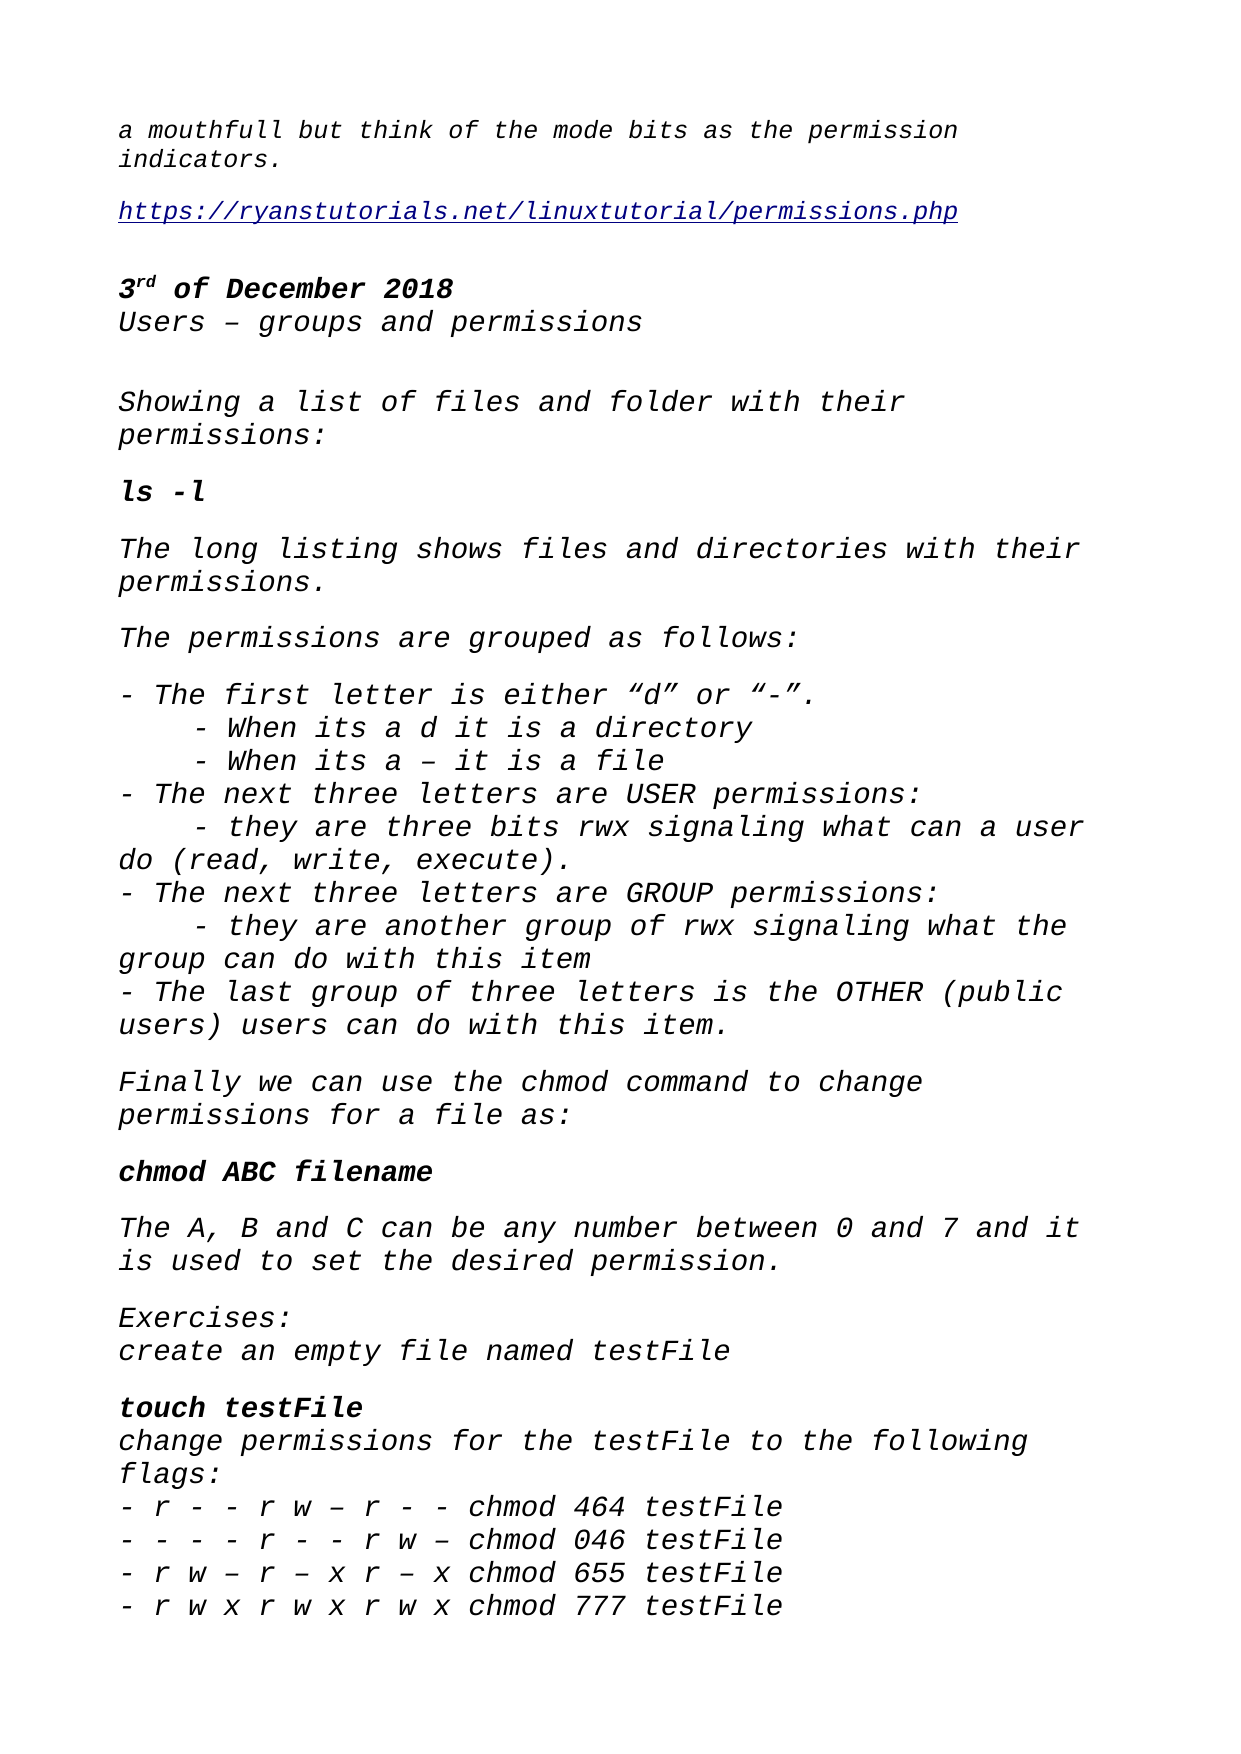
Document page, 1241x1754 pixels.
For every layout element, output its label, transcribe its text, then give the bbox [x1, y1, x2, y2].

text Showing a list of files and folder with their permissions: [118, 387, 1122, 453]
text change permissions for the testFile to the following flags: [118, 1426, 1122, 1492]
text The A, B and C can be any number between 0 and 7 and it is used to set the desired permission. [118, 1213, 1122, 1279]
text ls -l [118, 477, 1122, 510]
text - r w – r – x r – x chmod 655 testFile [118, 1558, 1122, 1591]
text a mouthfull but think of the mode bits as the permission indicators. [118, 118, 1122, 175]
text 3rd of December 2018 [118, 274, 1122, 307]
text Exercises: [118, 1303, 1122, 1336]
text The long listing shows files and directories with their permissions. [118, 534, 1122, 600]
text - When its a – it is a file [118, 746, 1122, 779]
text - When its a d it is a directory [118, 713, 1122, 746]
text chmod ABC filename [118, 1157, 1122, 1190]
text - The last group of three letters is the OTHER (public users) users can do with this item. [118, 977, 1122, 1043]
text - The next three letters are USER permissions: [118, 779, 1122, 812]
text - r - - r w – r - - chmod 464 testFile [118, 1492, 1122, 1525]
text - The next three letters are GROUP permissions: [118, 878, 1122, 911]
text - they are another group of rwx signaling what the group can do with this item [118, 911, 1122, 977]
text Users – groups and permissions [118, 307, 1122, 340]
text - r w x r w x r w x chmod 777 testFile [118, 1591, 1122, 1624]
text https://ryanstutorials.net/linuxtutorial/permissions.php [118, 198, 1122, 227]
text - - - - r - - r w – chmod 046 testFile [118, 1525, 1122, 1558]
text create an empty file named testFile [118, 1336, 1122, 1369]
text touch testFile [118, 1393, 1122, 1426]
text - they are three bits rwx signaling what can a user do (read, write, execute). [118, 812, 1122, 878]
text Finally we can use the chmod command to change permissions for a file as: [118, 1067, 1122, 1133]
text - The first letter is either “d” or “-”. [118, 680, 1122, 713]
text The permissions are grouped as follows: [118, 623, 1122, 656]
